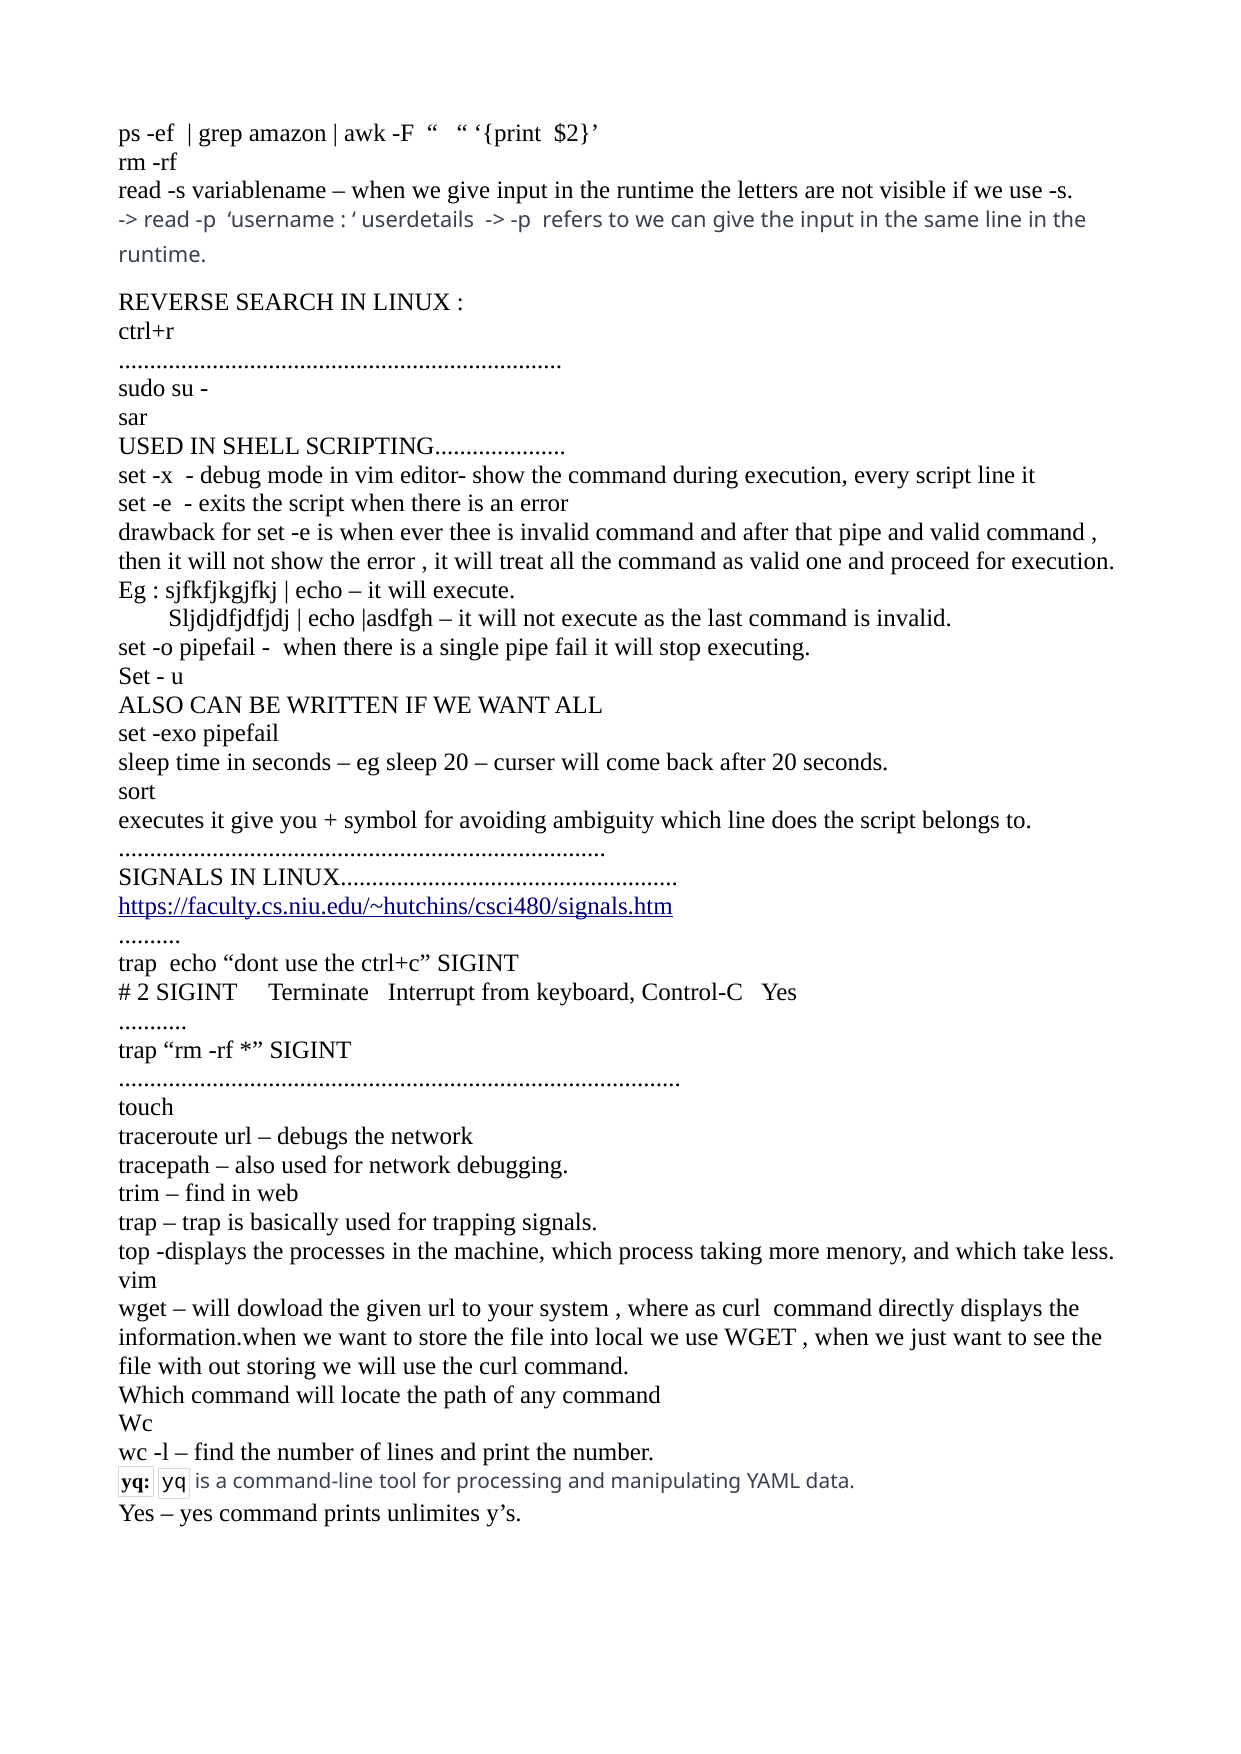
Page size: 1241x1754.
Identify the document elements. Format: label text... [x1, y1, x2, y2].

text ALSO CAN BE WRITTEN IF WE WANT ALL [118, 690, 1122, 718]
text Sljdjdfjdfjdj | echo |asdfgh – it will not execute as the last command is invalid. [118, 603, 1122, 632]
text executes it give you + symbol for avoiding ambiguity which line does the script belongs to. [118, 805, 1122, 833]
text sort [118, 776, 1122, 805]
text top -displays the processes in the machine, which process taking more menory, and which take less. [118, 1236, 1122, 1265]
text .......... [118, 920, 1122, 948]
text .............................................................................. [118, 833, 1122, 862]
text trap “rm -rf *” SIGINT [118, 1035, 1122, 1063]
text trap echo “dont use the ctrl+c” SIGINT [118, 948, 1122, 977]
text Eg : sjfkfjkgjfkj | echo – it will execute. [118, 575, 1122, 603]
text Yes – yes command prints unlimites y’s. [118, 1498, 1122, 1527]
text read -s variablename – when we give input in the runtime the letters are not visible if we use -s. [118, 176, 1122, 204]
text set -exo pipefail [118, 718, 1122, 747]
text yq: yq is a command-line tool for processing and manipulating YAML data. [118, 1466, 1122, 1498]
text wget – will dowload the given url to your system , where as curl command directly displays the information.when we want to store the file into local we use WGET , when we just want to see the file with out storing we will use the curl command. [118, 1293, 1122, 1380]
text sudo su - [118, 373, 1122, 402]
text set -e - exits the script when there is an error [118, 488, 1122, 517]
text SIGNALS IN LINUX...................................................... [118, 862, 1122, 891]
text set -x - debug mode in vim editor- show the command during execution, every script line it [118, 460, 1122, 488]
text trim – find in web [118, 1178, 1122, 1207]
text drawback for set -e is when ever thee is invalid command and after that pipe and valid command , then it will not show the error , it will treat all the command as valid one and proceed for execution. [118, 517, 1122, 575]
text .......................................................................................... [118, 1063, 1122, 1092]
text ctrl+r [118, 316, 1122, 345]
text vim [118, 1265, 1122, 1293]
text Which command will locate the path of any command [118, 1380, 1122, 1408]
text ps -ef | grep amazon | awk -F “ “ ‘{print $2}’ [118, 118, 1122, 147]
text trap – trap is basically used for trapping signals. [118, 1207, 1122, 1236]
text https://faculty.cs.niu.edu/~hutchins/csci480/signals.htm [118, 891, 1122, 920]
text rm -rf [118, 147, 1122, 176]
text USED IN SHELL SCRIPTING..................... [118, 431, 1122, 460]
text tracepath – also used for network debugging. [118, 1150, 1122, 1178]
text sar [118, 402, 1122, 431]
text touch [118, 1092, 1122, 1121]
text sleep time in seconds – eg sleep 20 – curser will come back after 20 seconds. [118, 747, 1122, 776]
text set -o pipefail - when there is a single pipe fail it will stop executing. [118, 632, 1122, 661]
text ....................................................................... [118, 345, 1122, 373]
text -> read -p ‘username : ‘ userdetails -> -p refers to we can give the input in the same line in the runtime. [118, 204, 1122, 268]
text REVERSE SEARCH IN LINUX : [118, 287, 1122, 316]
text traceroute url – debugs the network [118, 1121, 1122, 1150]
text # 2 SIGINT Terminate Interrupt from keyboard, Control-C Yes [118, 977, 1122, 1006]
text wc -l – find the number of lines and print the number. [118, 1437, 1122, 1466]
text ........... [118, 1006, 1122, 1035]
text Set - u [118, 661, 1122, 690]
text Wc [118, 1408, 1122, 1437]
